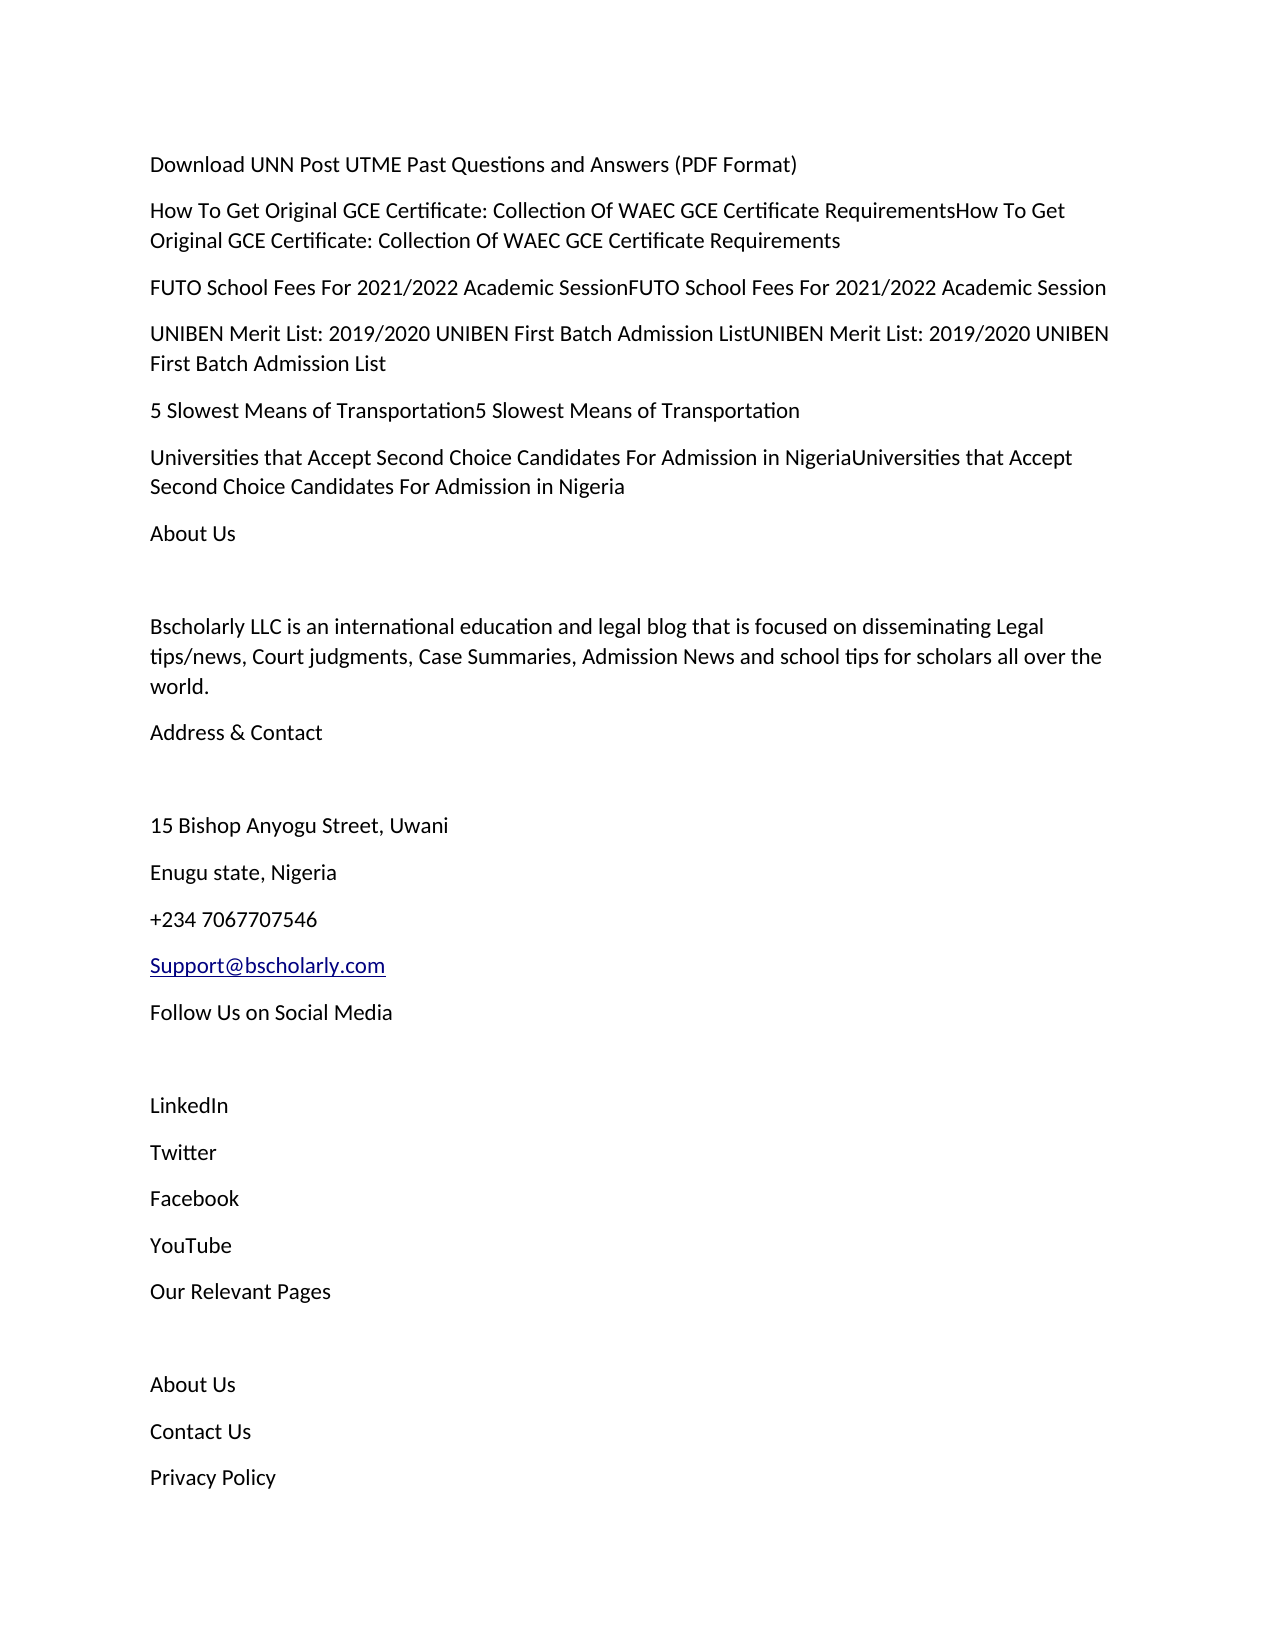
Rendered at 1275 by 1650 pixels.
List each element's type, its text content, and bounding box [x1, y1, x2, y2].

text About Us [150, 519, 1125, 547]
text YouTube [150, 1231, 1125, 1259]
text Contact Us [150, 1417, 1125, 1445]
text FUTO School Fees For 2021/2022 Academic SessionFUTO School Fees For 2021/2022 Academic Session [150, 273, 1125, 301]
text Twitter [150, 1138, 1125, 1166]
text Follow Us on Social Media [150, 998, 1125, 1026]
text Facebook [150, 1184, 1125, 1212]
text Support@bscholarly.com [150, 951, 1125, 979]
text About Us [150, 1370, 1125, 1398]
text Bscholarly LLC is an international education and legal blog that is focused on disseminating Legal tips/news, Court judgments, Case Summaries, Admission News and school tips for scholars all over the world. [150, 612, 1125, 700]
text Privacy Policy [150, 1463, 1125, 1492]
text How To Get Original GCE Certificate: Collection Of WAEC GCE Certificate RequirementsHow To Get Original GCE Certificate: Collection Of WAEC GCE Certificate Requirements [150, 197, 1125, 254]
text Enugu state, Nigeria [150, 858, 1125, 886]
text 15 Bishop Anyogu Street, Uwani [150, 812, 1125, 840]
text Address & Contact [150, 718, 1125, 747]
text Our Relevant Pages [150, 1277, 1125, 1305]
text UNIBEN Merit List: 2019/2020 UNIBEN First Batch Admission ListUNIBEN Merit List: 2019/2020 UNIBEN First Batch Admission List [150, 319, 1125, 377]
text 5 Slowest Means of Transportation5 Slowest Means of Transportation [150, 396, 1125, 424]
text Download UNN Post UTME Past Questions and Answers (PDF Format) [150, 150, 1125, 178]
text Universities that Accept Second Choice Candidates For Admission in NigeriaUniversities that Accept Second Choice Candidates For Admission in Nigeria [150, 443, 1125, 501]
text +234 7067707546 [150, 905, 1125, 933]
text LinkedIn [150, 1091, 1125, 1119]
